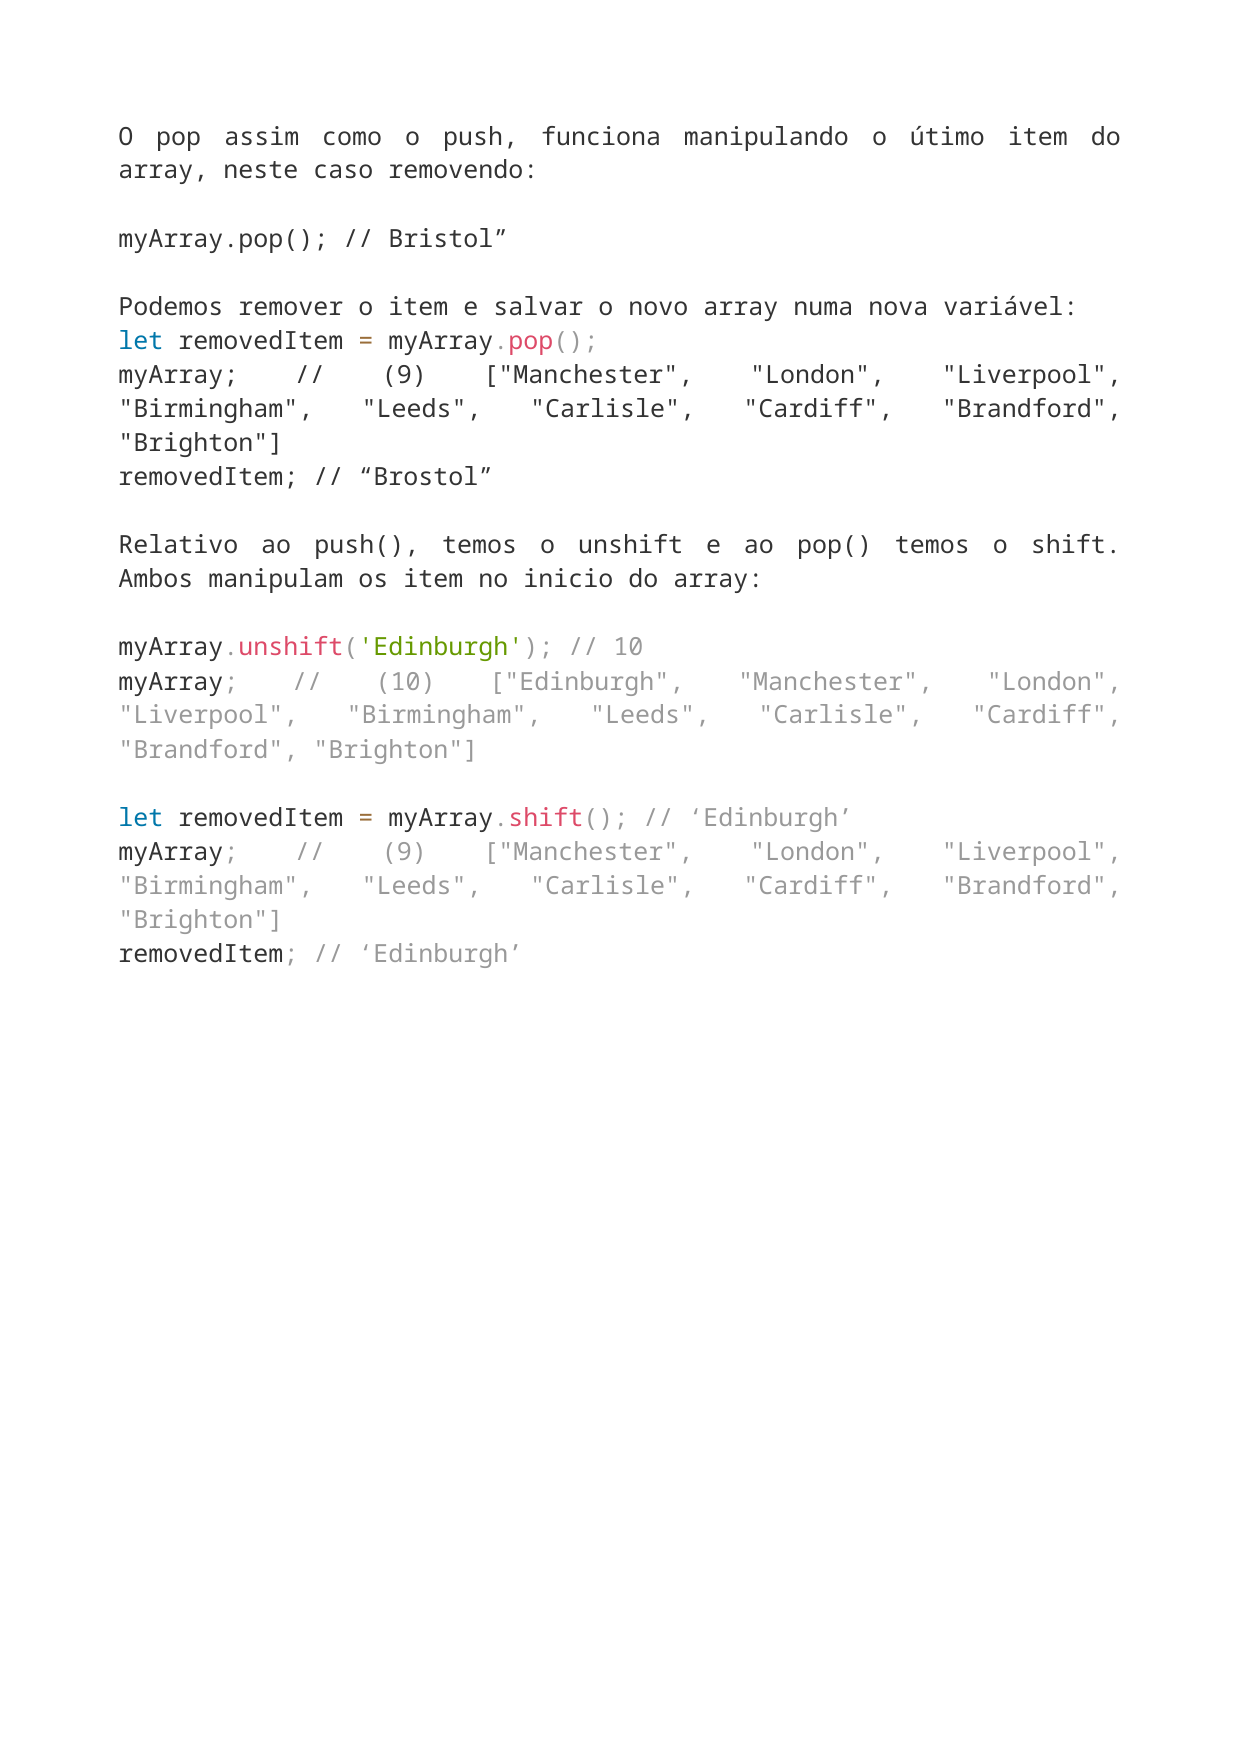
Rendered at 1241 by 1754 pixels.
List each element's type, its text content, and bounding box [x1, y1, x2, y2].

text myArray.unshift('Edinburgh'); // 10 [118, 629, 1122, 663]
text Podemos remover o item e salvar o novo array numa nova variável: [118, 288, 1122, 322]
text Relativo ao push(), temos o unshift e ao pop() temos o shift. Ambos manipulam os item no inicio do array: [118, 527, 1122, 595]
text myArray; // (9) ["Manchester", "London", "Liverpool", "Birmingham", "Leeds", "Carlisle", "Cardiff", "Brandford", "Brighton"] [118, 357, 1122, 459]
text removedItem; // ‘Edinburgh’ [118, 936, 1122, 970]
text removedItem; // “Brostol” [118, 459, 1122, 493]
text let removedItem = myArray.pop(); [118, 322, 1122, 357]
text myArray; // (9) ["Manchester", "London", "Liverpool", "Birmingham", "Leeds", "Carlisle", "Cardiff", "Brandford", "Brighton"] [118, 833, 1122, 936]
text myArray.pop(); // Bristol” [118, 220, 1122, 254]
text let removedItem = myArray.shift(); // ‘Edinburgh’ [118, 799, 1122, 833]
text myArray; // (10) ["Edinburgh", "Manchester", "London", "Liverpool", "Birmingham", "Leeds", "Carlisle", "Cardiff", "Brandford", "Brighton"] [118, 663, 1122, 765]
text O pop assim como o push, funciona manipulando o útimo item do array, neste caso removendo: [118, 118, 1122, 186]
